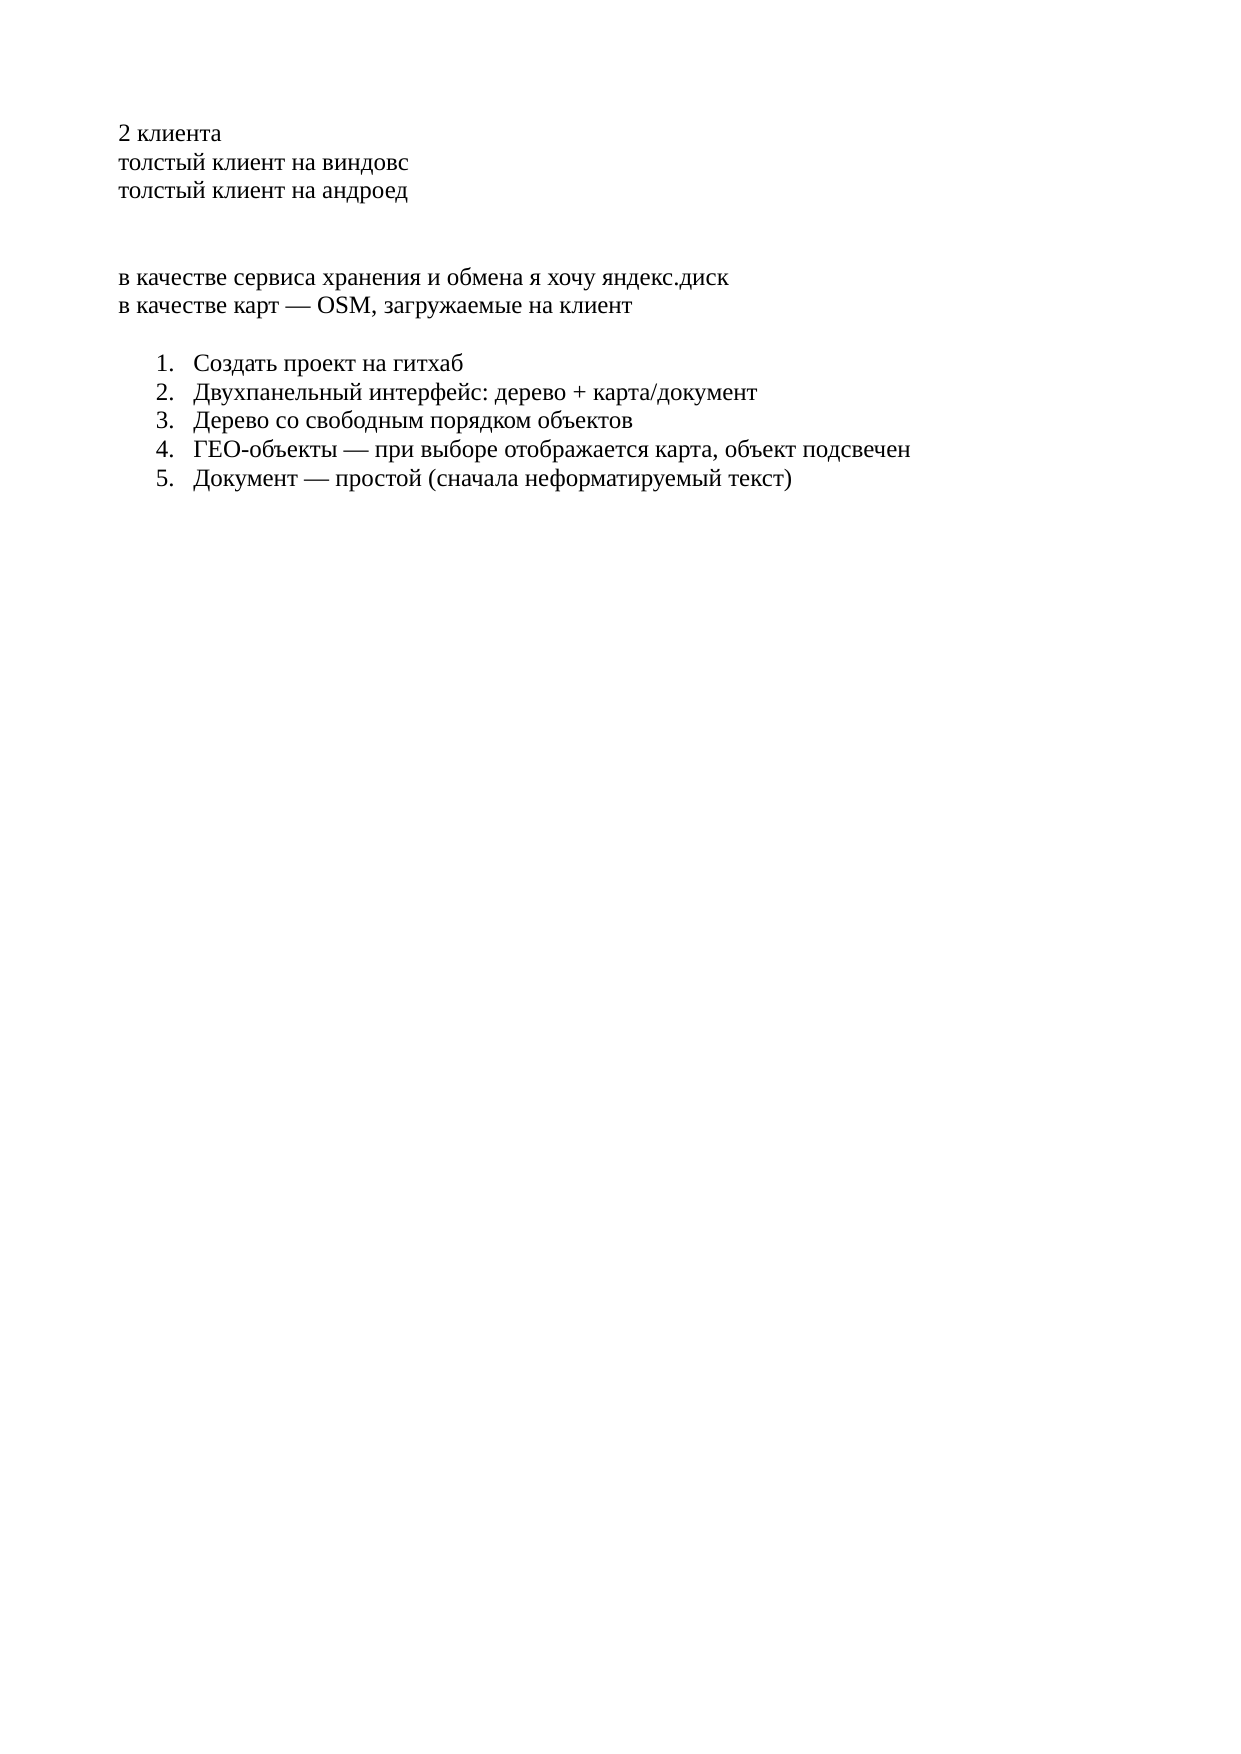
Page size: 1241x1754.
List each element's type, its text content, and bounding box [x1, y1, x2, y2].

text толстый клиент на андроед [118, 176, 1122, 204]
text толстый клиент на виндовс [118, 147, 1122, 176]
list Дерево со свободным порядком объектов [156, 406, 1122, 434]
text в качестве сервиса хранения и обмена я хочу яндекс.диск [118, 262, 1122, 291]
text в качестве карт — OSM, загружаемые на клиент [118, 291, 1122, 319]
list Документ — простой (сначала неформатируемый текст) [156, 463, 1122, 492]
list Двухпанельный интерфейс: дерево + карта/документ [156, 377, 1122, 406]
list ГЕО-объекты — при выборе отображается карта, объект подсвечен [156, 434, 1122, 463]
text 2 клиента [118, 118, 1122, 147]
list Создать проект на гитхаб [156, 348, 1122, 377]
